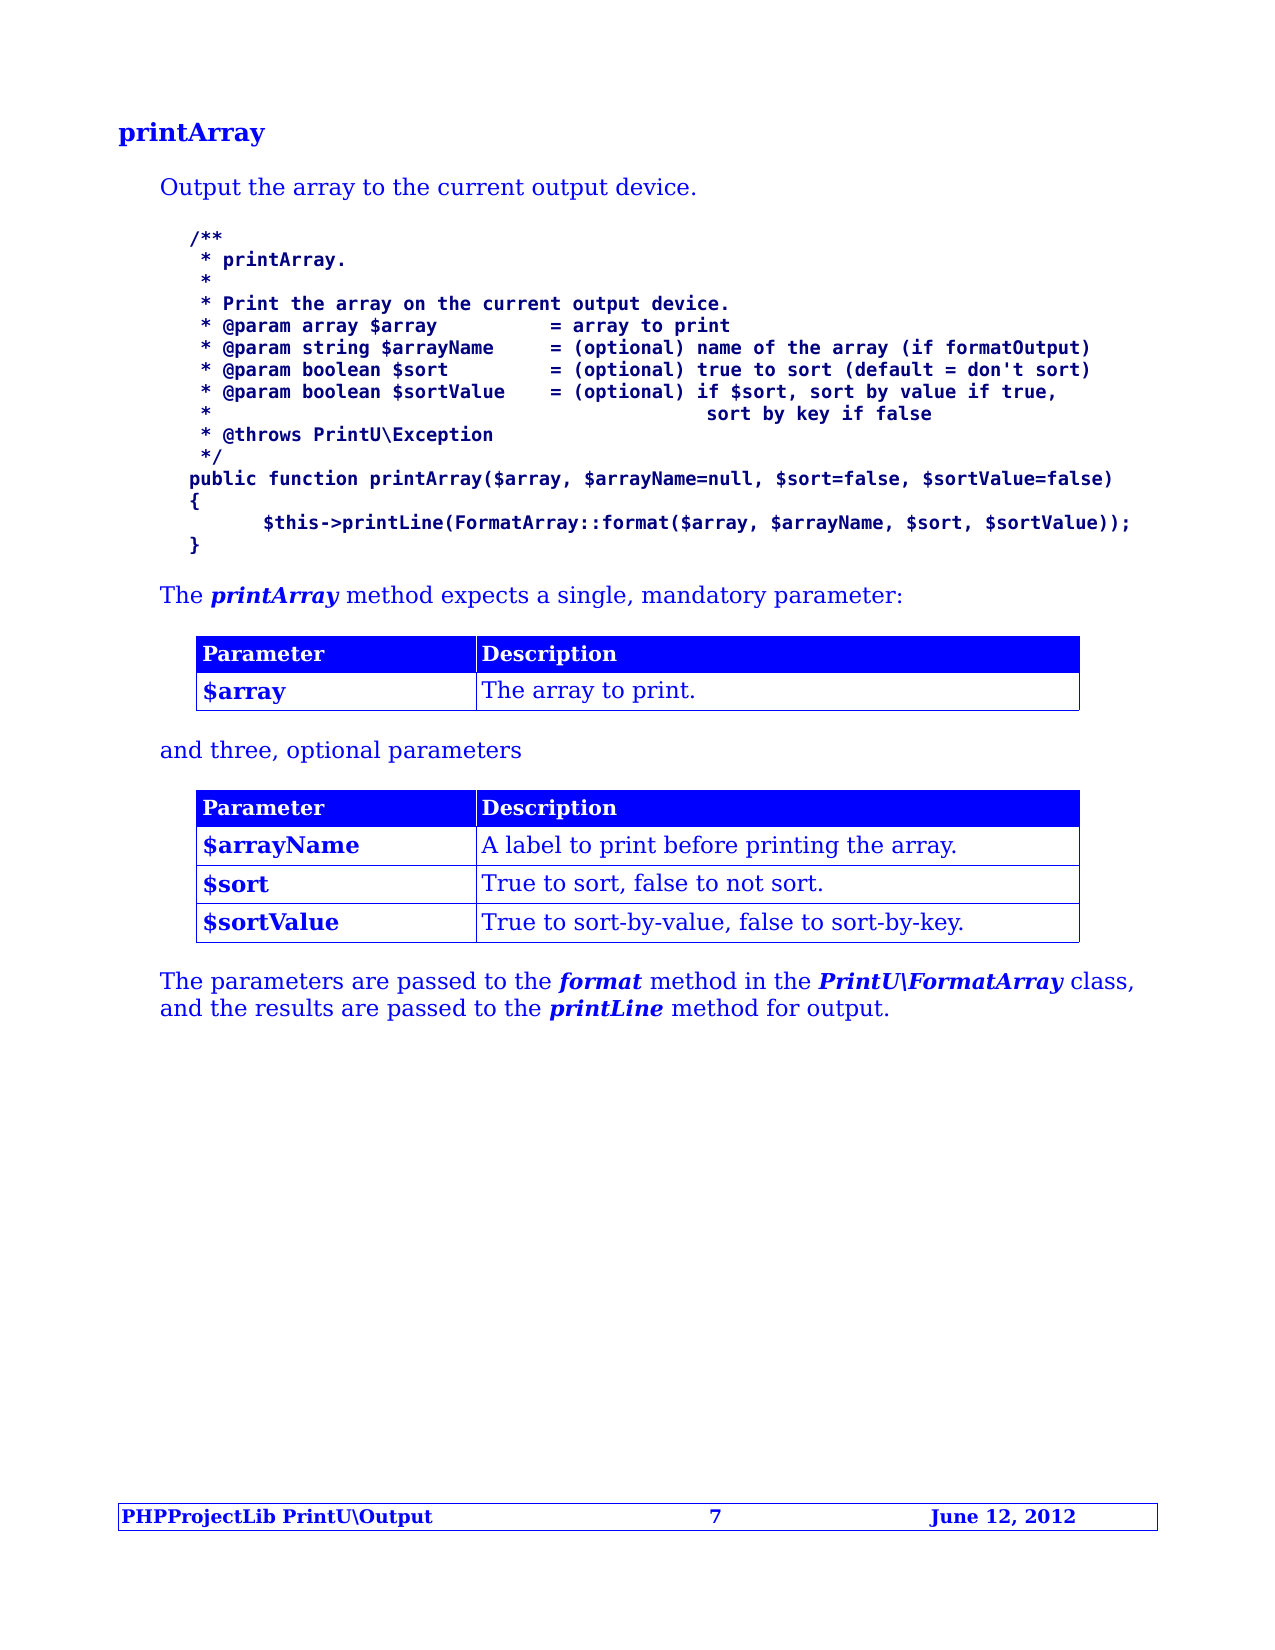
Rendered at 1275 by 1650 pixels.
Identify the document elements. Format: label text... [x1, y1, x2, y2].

list * @param boolean $sortValue = (optional) if $sort, sort by value if true, [189, 381, 1157, 402]
text Output the array to the current output device. [159, 174, 1157, 201]
table_header Parameter [197, 791, 476, 826]
table_header Parameter [197, 637, 476, 672]
list * printArray. [189, 249, 1157, 271]
list * @throws PrintU\Exception [189, 424, 1157, 446]
list /** [189, 227, 1157, 249]
title printArray [118, 118, 1157, 147]
table_cell The array to print. [477, 673, 1079, 710]
text The parameters are passed to the format method in the PrintU\FormatArray class, and the results are passed to the printLine method for output. [159, 968, 1157, 1022]
list * @param string $arrayName = (optional) name of the array (if formatOutput) [189, 337, 1157, 359]
table_header Description [477, 791, 1079, 826]
table_cell A label to print before printing the array. [477, 827, 1079, 865]
list * sort by key if false [189, 402, 1157, 424]
list { [189, 490, 1157, 512]
table_header Description [477, 637, 1079, 672]
table_cell True to sort-by-value, false to sort-by-key. [477, 904, 1079, 942]
text and three, optional parameters [159, 737, 1157, 763]
table_cell $sortValue [197, 904, 476, 942]
table_cell $arrayName [197, 827, 476, 865]
list * @param array $array = array to print [189, 315, 1157, 337]
table_cell True to sort, false to not sort. [477, 866, 1079, 903]
text The printArray method expects a single, mandatory parameter: [159, 582, 1157, 609]
list */ [189, 446, 1157, 468]
list public function printArray($array, $arrayName=null, $sort=false, $sortValue=false) [189, 468, 1157, 490]
list $this->printLine(FormatArray::format($array, $arrayName, $sort, $sortValue)); [189, 512, 1157, 534]
list * @param boolean $sort = (optional) true to sort (default = don't sort) [189, 359, 1157, 381]
list * Print the array on the current output device. [189, 293, 1157, 315]
list } [189, 534, 1157, 556]
table_cell $array [197, 673, 476, 710]
list * [189, 271, 1157, 293]
table_cell $sort [197, 866, 476, 903]
